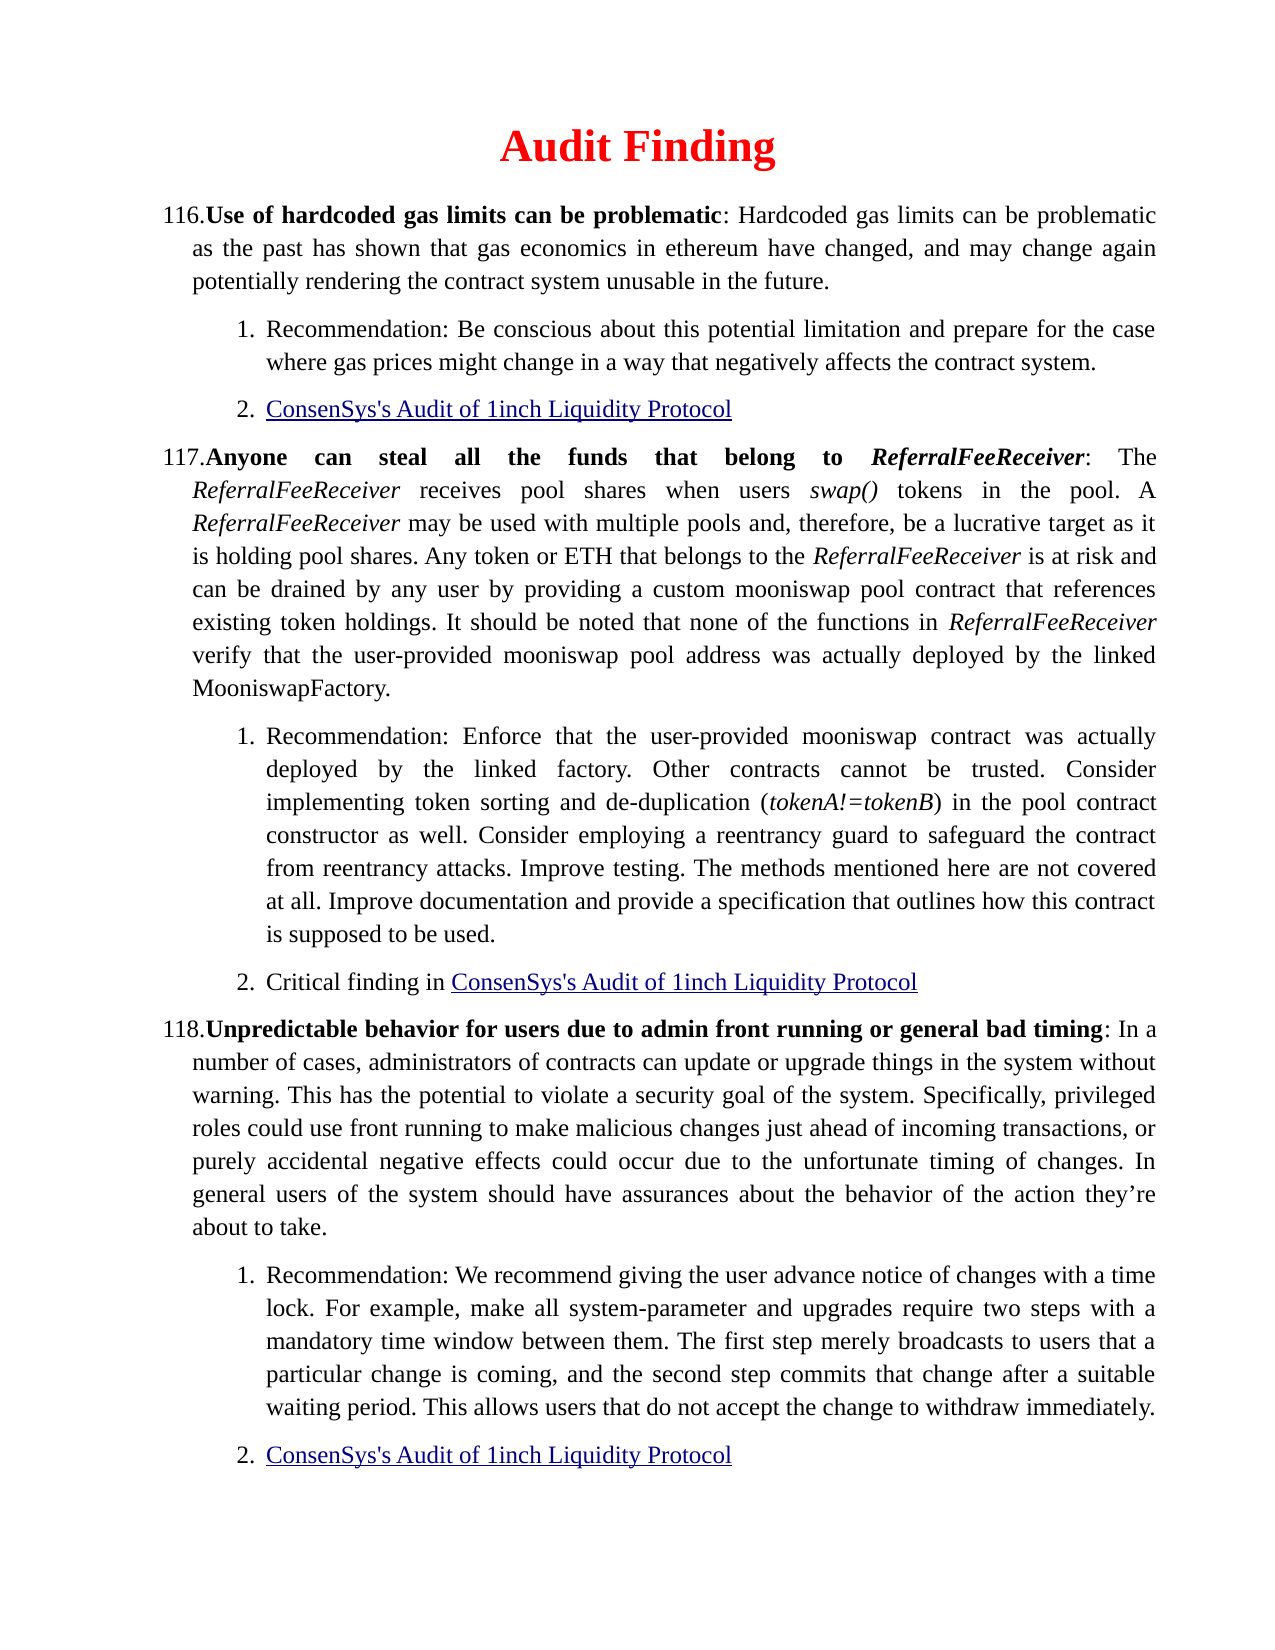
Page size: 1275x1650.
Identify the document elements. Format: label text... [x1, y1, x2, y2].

list ConsenSys's Audit of 1inch Liquidity Protocol [236, 394, 1157, 423]
list Anyone can steal all the funds that belong to ReferralFeeReceiver: The ReferralFeeReceiver receives pool shares when users swap() tokens in the pool. A ReferralFeeReceiver may be used with multiple pools and, therefore, be a lucrative target as it is holding pool shares. Any token or ETH that belongs to the ReferralFeeReceiver is at risk and can be drained by any user by providing a custom mooniswap pool contract that references existing token holdings. It should be noted that none of the functions in ReferralFeeReceiver verify that the user-provided mooniswap pool address was actually deployed by the linked MooniswapFactory. [162, 442, 1157, 702]
list Recommendation: Be conscious about this potential limitation and prepare for the case where gas prices might change in a way that negatively affects the contract system. [236, 314, 1157, 376]
list Recommendation: Enforce that the user-provided mooniswap contract was actually deployed by the linked factory. Other contracts cannot be trusted. Consider implementing token sorting and de-duplication (tokenA!=tokenB) in the pool contract constructor as well. Consider employing a reentrancy guard to safeguard the contract from reentrancy attacks. Improve testing. The methods mentioned here are not covered at all. Improve documentation and provide a specification that outlines how this contract is supposed to be used. [236, 721, 1157, 948]
list ConsenSys's Audit of 1inch Liquidity Protocol [236, 1440, 1157, 1468]
list Critical finding in ConsenSys's Audit of 1inch Liquidity Protocol [236, 967, 1157, 995]
list Recommendation: We recommend giving the user advance notice of changes with a time lock. For example, make all system-parameter and upgrades require two steps with a mandatory time window between them. The first step merely broadcasts to users that a particular change is coming, and the second step commits that change after a suitable waiting period. This allows users that do not accept the change to withdraw immediately. [236, 1260, 1157, 1421]
list Use of hardcoded gas limits can be problematic: Hardcoded gas limits can be problematic as the past has shown that gas economics in ethereum have changed, and may change again potentially rendering the contract system unusable in the future. [162, 200, 1157, 295]
list Unpredictable behavior for users due to admin front running or general bad timing: In a number of cases, administrators of contracts can update or upgrade things in the system without warning. This has the potential to violate a security goal of the system. Specifically, privileged roles could use front running to make malicious changes just ahead of incoming transactions, or purely accidental negative effects could occur due to the unfortunate timing of changes. In general users of the system should have assurances about the behavior of the action they’re about to take. [162, 1014, 1157, 1241]
